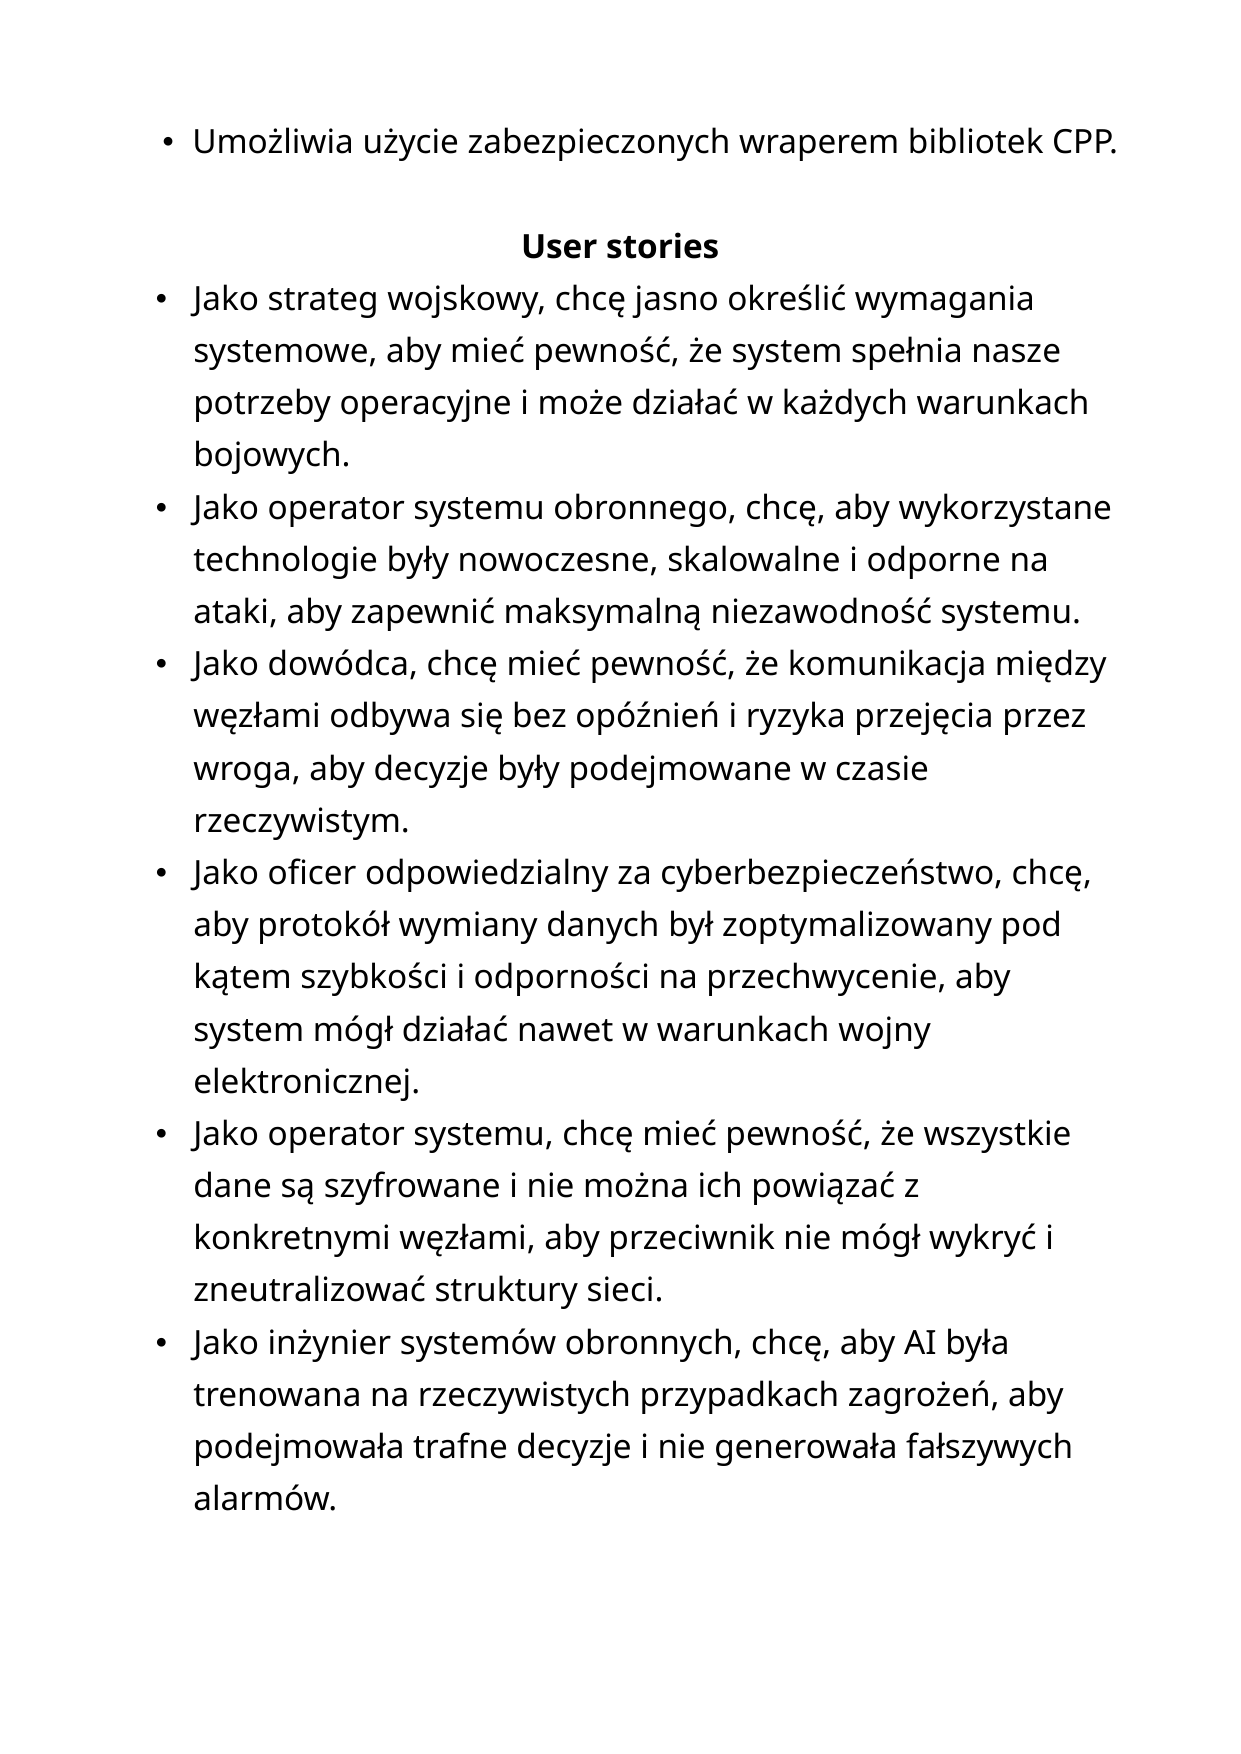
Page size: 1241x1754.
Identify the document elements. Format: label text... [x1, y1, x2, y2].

list Jako operator systemu, chcę mieć pewność, że wszystkie dane są szyfrowane i nie można ich powiązać z konkretnymi węzłami, aby przeciwnik nie mógł wykryć i zneutralizować struktury sieci. [156, 1110, 1122, 1312]
list Umożliwia użycie zabezpieczonych wraperem bibliotek CPP. [162, 118, 1122, 163]
text User stories [118, 170, 1122, 268]
list Jako dowódca, chcę mieć pewność, że komunikacja między węzłami odbywa się bez opóźnień i ryzyka przejęcia przez wroga, aby decyzje były podejmowane w czasie rzeczywistym. [156, 640, 1122, 842]
list Jako operator systemu obronnego, chcę, aby wykorzystane technologie były nowoczesne, skalowalne i odporne na ataki, aby zapewnić maksymalną niezawodność systemu. [156, 483, 1122, 633]
list Jako strateg wojskowy, chcę jasno określić wymagania systemowe, aby mieć pewność, że system spełnia nasze potrzeby operacyjne i może działać w każdych warunkach bojowych. [156, 275, 1122, 477]
list Jako inżynier systemów obronnych, chcę, aby AI była trenowana na rzeczywistych przypadkach zagrożeń, aby podejmowała trafne decyzje i nie generowała fałszywych alarmów. [156, 1318, 1122, 1520]
list Jako oficer odpowiedzialny za cyberbezpieczeństwo, chcę, aby protokół wymiany danych był zoptymalizowany pod kątem szybkości i odporności na przechwycenie, aby system mógł działać nawet w warunkach wojny elektronicznej. [156, 849, 1122, 1103]
